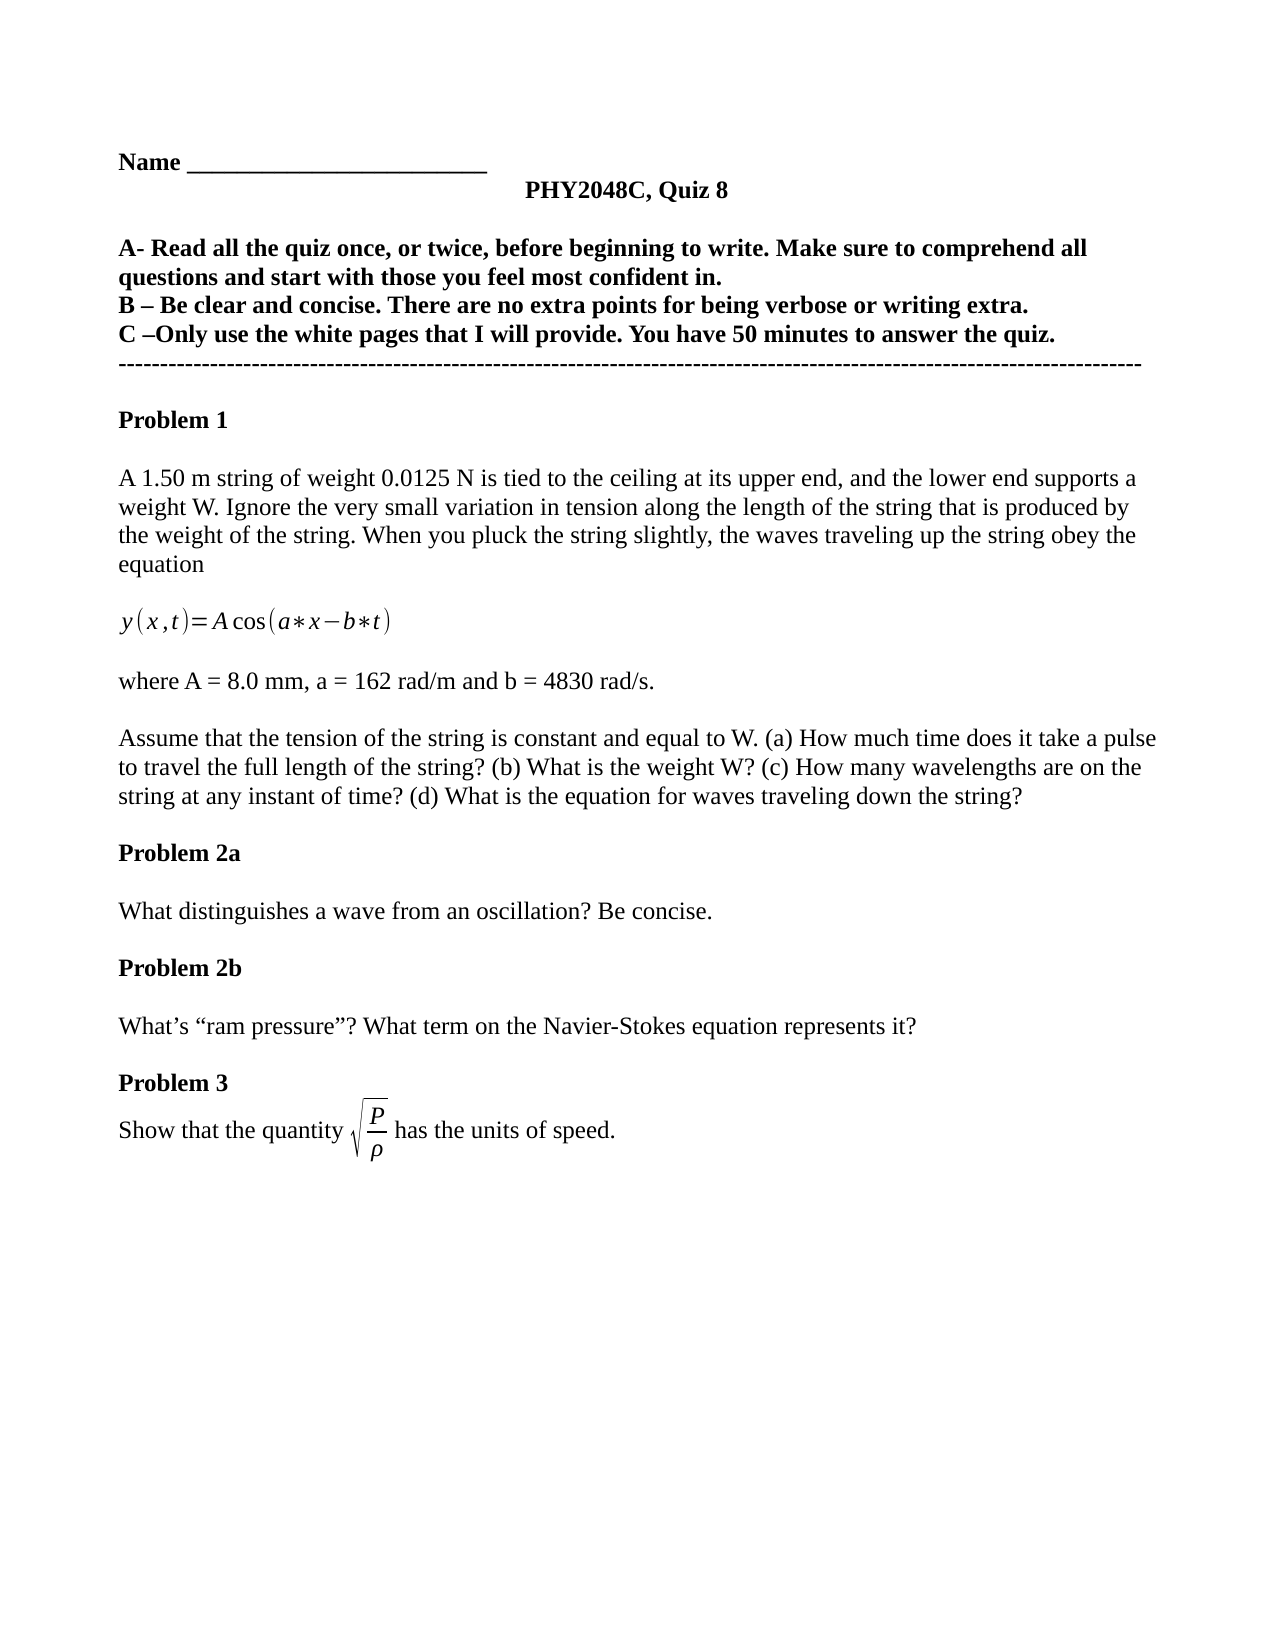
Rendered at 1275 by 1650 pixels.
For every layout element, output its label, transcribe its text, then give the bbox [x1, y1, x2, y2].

text A- Read all the quiz once, or twice, before beginning to write. Make sure to comprehend all questions and start with those you feel most confident in. [118, 233, 1157, 291]
text Name ________________________ [118, 147, 1157, 176]
text What distinguishes a wave from an oscillation? Be concise. [118, 896, 1157, 924]
text Problem 1 [118, 406, 1157, 434]
text --------------------------------------------------------------------------------------------------------------------------- [118, 348, 1157, 377]
text Problem 2a [118, 838, 1157, 867]
text Problem 2b [118, 953, 1157, 982]
text where A = 8.0 mm, a = 162 rad/m and b = 4830 rad/s. [118, 666, 1157, 694]
text Show that the quantity has the units of speed. [118, 1097, 1157, 1161]
text What’s “ram pressure”? What term on the Navier-Stokes equation represents it? [118, 1011, 1157, 1039]
text Assume that the tension of the string is constant and equal to W. (a) How much time does it take a pulse to travel the full length of the string? (b) What is the weight W? (c) How many wavelengths are on the string at any instant of time? (d) What is the equation for waves traveling down the string? [118, 723, 1157, 809]
text C –Only use the white pages that I will provide. You have 50 minutes to answer the quiz. [118, 319, 1157, 348]
text Problem 3 [118, 1068, 1157, 1097]
text PHY2048C, Quiz 8 [118, 176, 1157, 204]
text A 1.50 m string of weight 0.0125 N is tied to the ceiling at its upper end, and the lower end supports a weight W. Ignore the very small variation in tension along the length of the string that is produced by the weight of the string. When you pluck the string slightly, the waves traveling up the string obey the equation [118, 463, 1157, 578]
text B – Be clear and concise. There are no extra points for being verbose or writing extra. [118, 291, 1157, 319]
